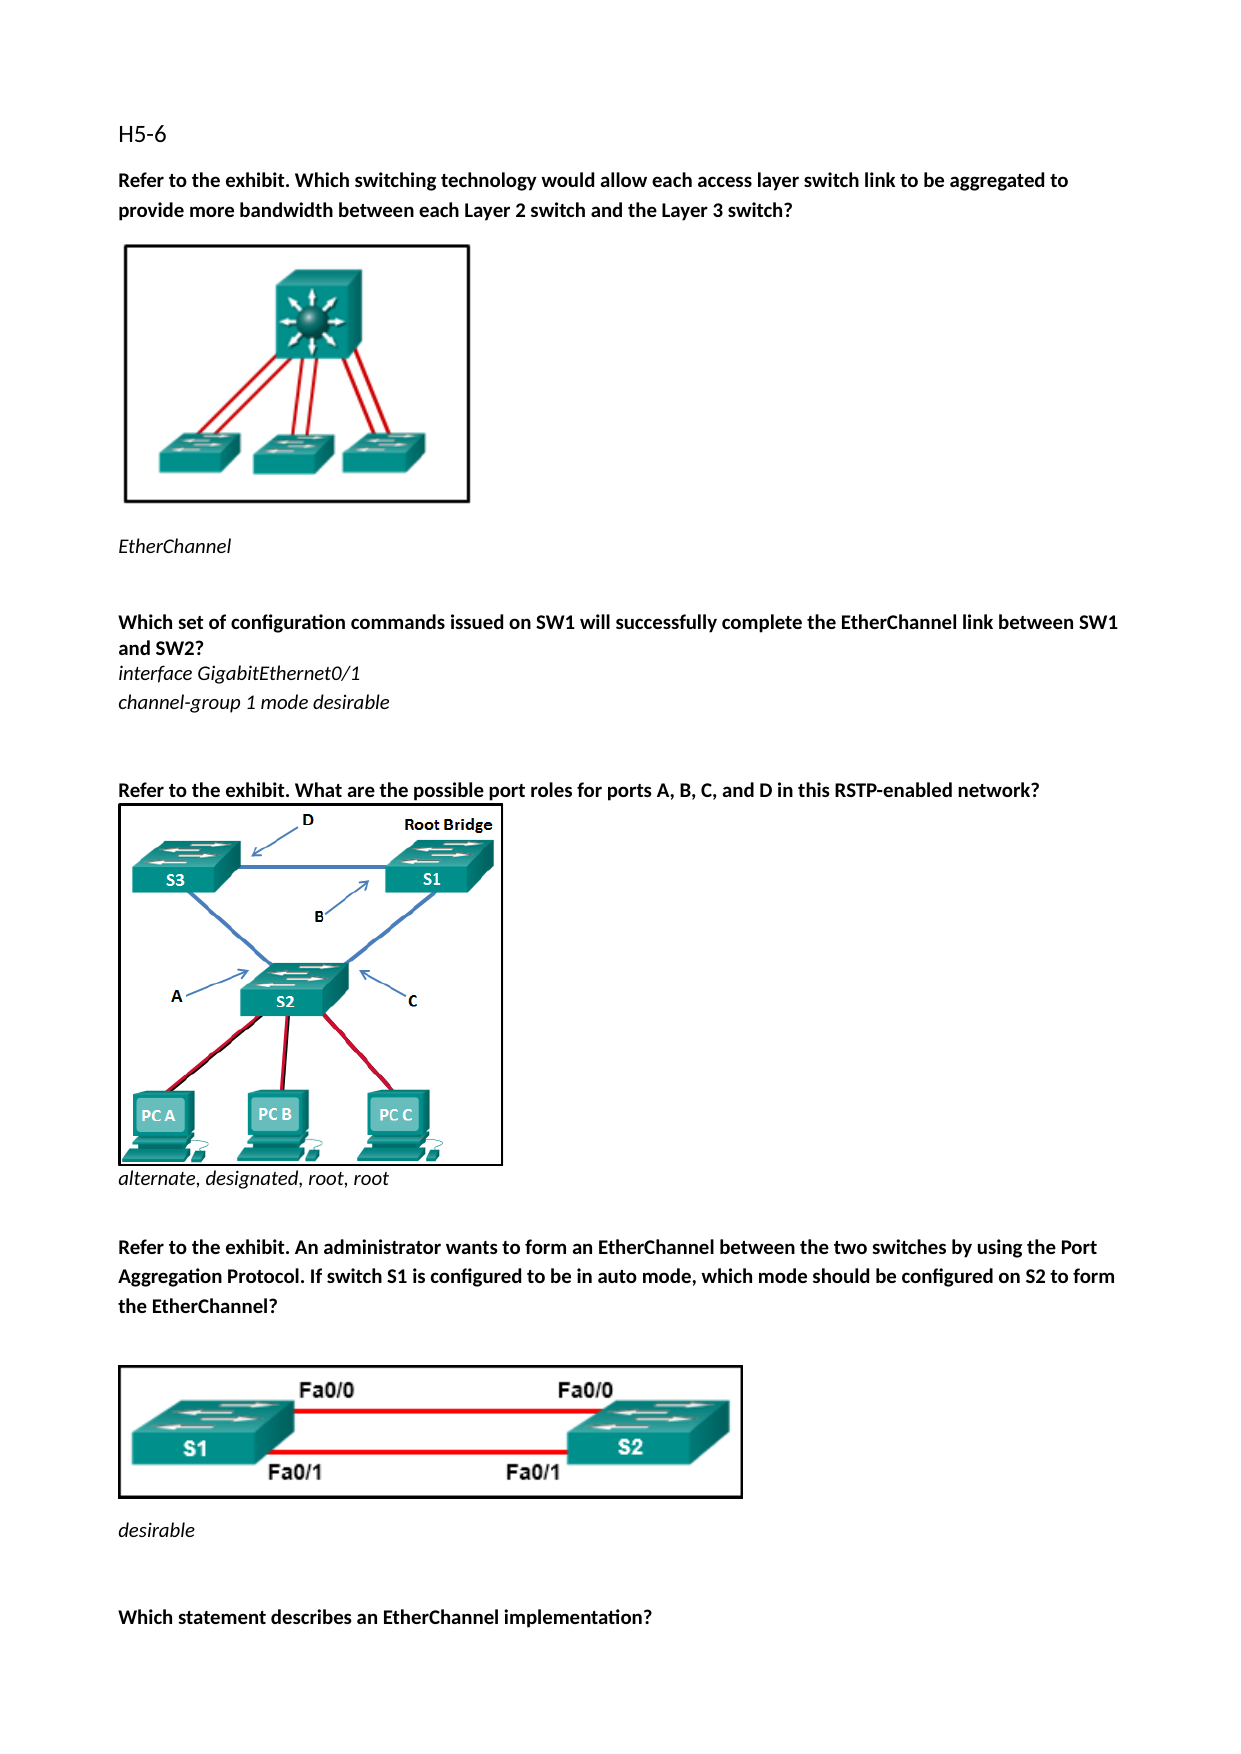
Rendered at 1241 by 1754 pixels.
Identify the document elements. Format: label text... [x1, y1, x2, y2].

text interface GigabitEthernet0/1 channel-group 1 mode desirable [118, 660, 1122, 715]
text Refer to the exhibit. Which switching technology would allow each access layer switch link to be aggregated to provide more bandwidth between each Layer 2 switch and the Layer 3 switch? [118, 168, 1122, 222]
text desirable [118, 1517, 1122, 1542]
text Which statement describes an EtherChannel implementation? [118, 1604, 1122, 1630]
text Refer to the exhibit. What are the possible port roles for ports A, B, C, and D in this RSTP-enabled network? [118, 777, 1122, 802]
picture [118, 1365, 743, 1499]
text EtherChannel [118, 533, 1122, 559]
text alternate, designated, root, root [118, 802, 1122, 1191]
picture [118, 802, 504, 1166]
text Refer to the exhibit. An administrator wants to form an EtherChannel between the two switches by using the Port Aggregation Protocol. If switch S1 is configured to be in auto mode, which mode should be configured on S2 to form the EtherChannel? [118, 1234, 1122, 1318]
text Which set of configuration commands issued on SW1 will successfully complete the EtherChannel link between SW1 and SW2? [118, 584, 1122, 660]
text H5-6 [118, 118, 1122, 149]
picture [118, 240, 475, 508]
